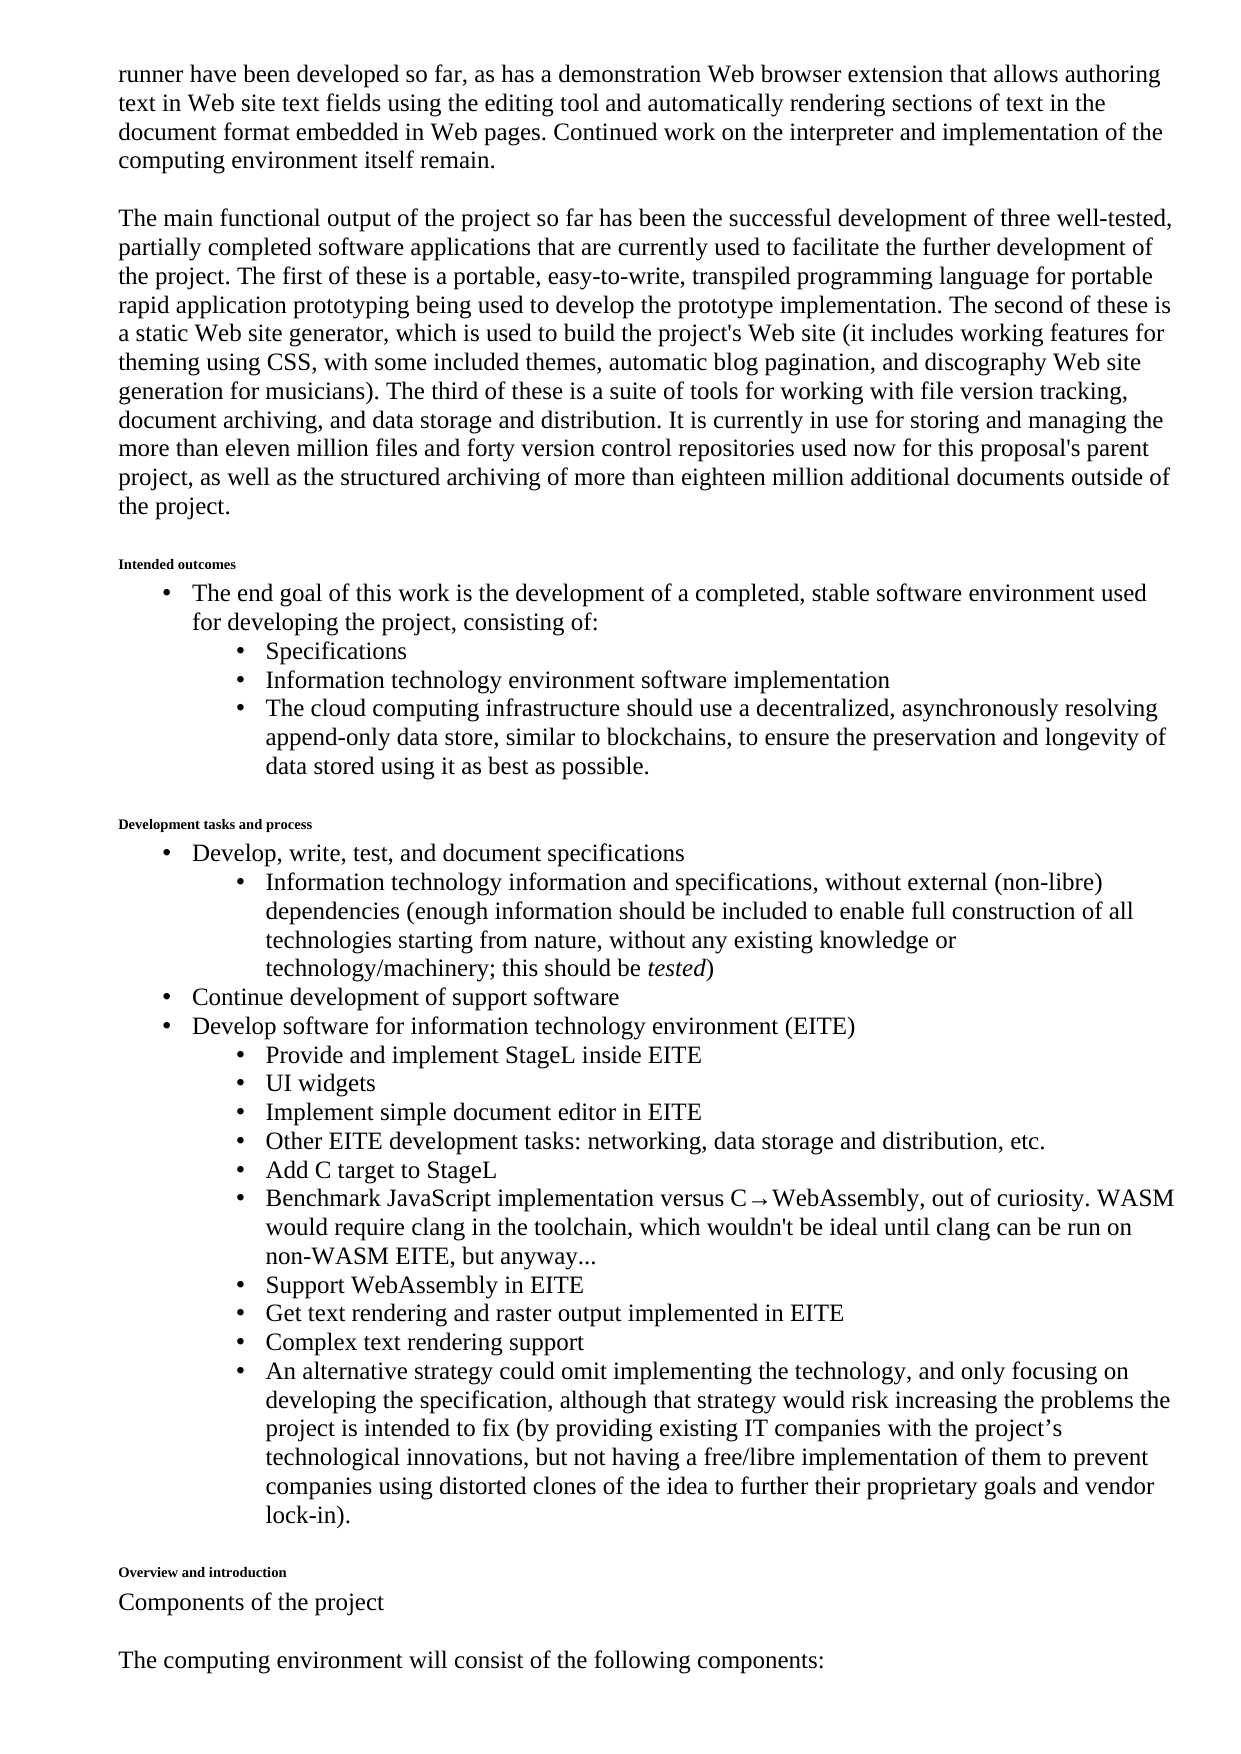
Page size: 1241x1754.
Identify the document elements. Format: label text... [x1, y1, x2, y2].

list Benchmark JavaScript implementation versus C→WebAssembly, out of curiosity. WASM would require clang in the toolchain, which wouldn't be ideal until clang can be run on non-WASM EITE, but anyway... [236, 1183, 1181, 1270]
list Information technology information and specifications, without external (non-libre) dependencies (enough information should be included to enable full construction of all technologies starting from nature, without any existing knowledge or technology/machinery; this should be tested) [236, 867, 1181, 982]
subtitle Intended outcomes [118, 556, 1181, 572]
subtitle Development tasks and process [118, 816, 1181, 832]
list The cloud computing infrastructure should use a decentralized, asynchronously resolving append-only data store, similar to blockchains, to ensure the preservation and longevity of data stored using it as best as possible. [236, 693, 1181, 780]
list An alternative strategy could omit implementing the technology, and only focusing on developing the specification, although that strategy would risk increasing the problems the project is intended to fix (by providing existing IT companies with the project’s technological innovations, but not having a free/libre implementation of them to prevent companies using distorted clones of the idea to further their proprietary goals and vendor lock-in). [236, 1356, 1181, 1528]
subtitle Overview and introduction [118, 1564, 1181, 1581]
list UI widgets [236, 1068, 1181, 1097]
list Specifications [236, 636, 1181, 665]
list Continue development of support software [162, 982, 1181, 1011]
list Develop, write, test, and document specifications [162, 838, 1181, 867]
list Add C target to StageL [236, 1155, 1181, 1183]
list The end goal of this work is the development of a completed, stable software environment used for developing the project, consisting of: [162, 578, 1181, 636]
list Develop software for information technology environment (EITE) [162, 1011, 1181, 1040]
list Implement simple document editor in EITE [236, 1097, 1181, 1126]
list Other EITE development tasks: networking, data storage and distribution, etc. [236, 1126, 1181, 1155]
list Complex text rendering support [236, 1327, 1181, 1356]
text The computing environment will consist of the following components: [118, 1646, 1181, 1674]
text runner have been developed so far, as has a demonstration Web browser extension that allows authoring text in Web site text fields using the editing tool and automatically rendering sections of text in the document format embedded in Web pages. Continued work on the interpreter and implementation of the computing environment itself remain. [118, 59, 1181, 174]
list Provide and implement StageL inside EITE [236, 1040, 1181, 1068]
list Support WebAssembly in EITE [236, 1270, 1181, 1298]
list Information technology environment software implementation [236, 665, 1181, 693]
list Get text rendering and raster output implemented in EITE [236, 1298, 1181, 1327]
text The main functional output of the project so far has been the successful development of three well-tested, partially completed software applications that are currently used to facilitate the further development of the project. The first of these is a portable, easy-to-write, transpiled programming language for portable rapid application prototyping being used to develop the prototype implementation. The second of these is a static Web site generator, which is used to build the project's Web site (it includes working features for theming using CSS, with some included themes, automatic blog pagination, and discography Web site generation for musicians). The third of these is a suite of tools for working with file version tracking, document archiving, and data storage and distribution. It is currently in use for storing and managing the more than eleven million files and forty version control repositories used now for this proposal's parent project, as well as the structured archiving of more than eighteen million additional documents outside of the project. [118, 203, 1181, 520]
text Components of the project [118, 1587, 1181, 1616]
